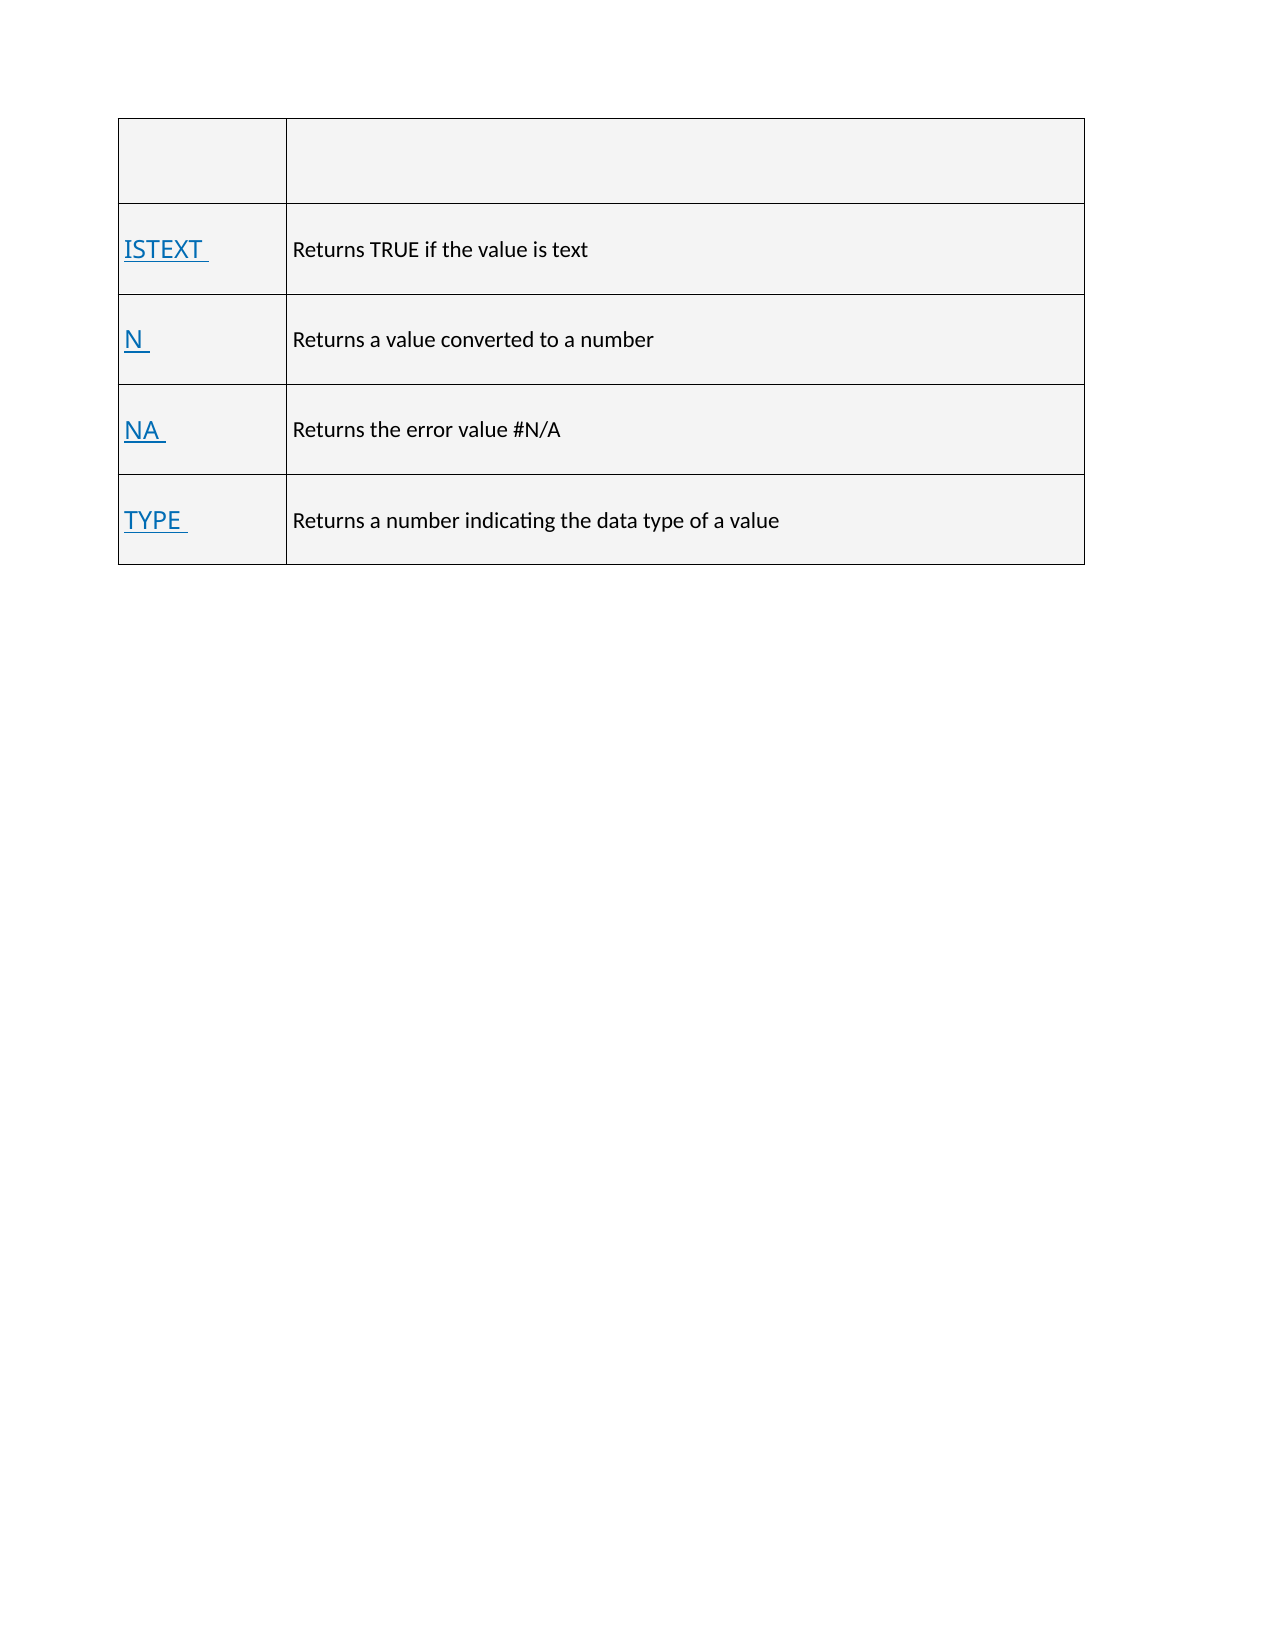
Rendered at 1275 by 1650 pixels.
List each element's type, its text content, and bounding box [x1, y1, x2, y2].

table_cell Returns a number indicating the data type of a value [287, 475, 1084, 564]
table_cell TYPE [119, 475, 286, 564]
table_cell Returns TRUE if the value is text [287, 204, 1084, 293]
table_cell NA [119, 385, 286, 474]
table_cell Returns a value converted to a number [287, 295, 1084, 384]
table_cell N [119, 295, 286, 384]
table_cell ISTEXT [119, 204, 286, 293]
table_cell Returns the error value #N/A [287, 385, 1084, 474]
table_cell [287, 119, 1084, 203]
table_cell [119, 119, 286, 203]
